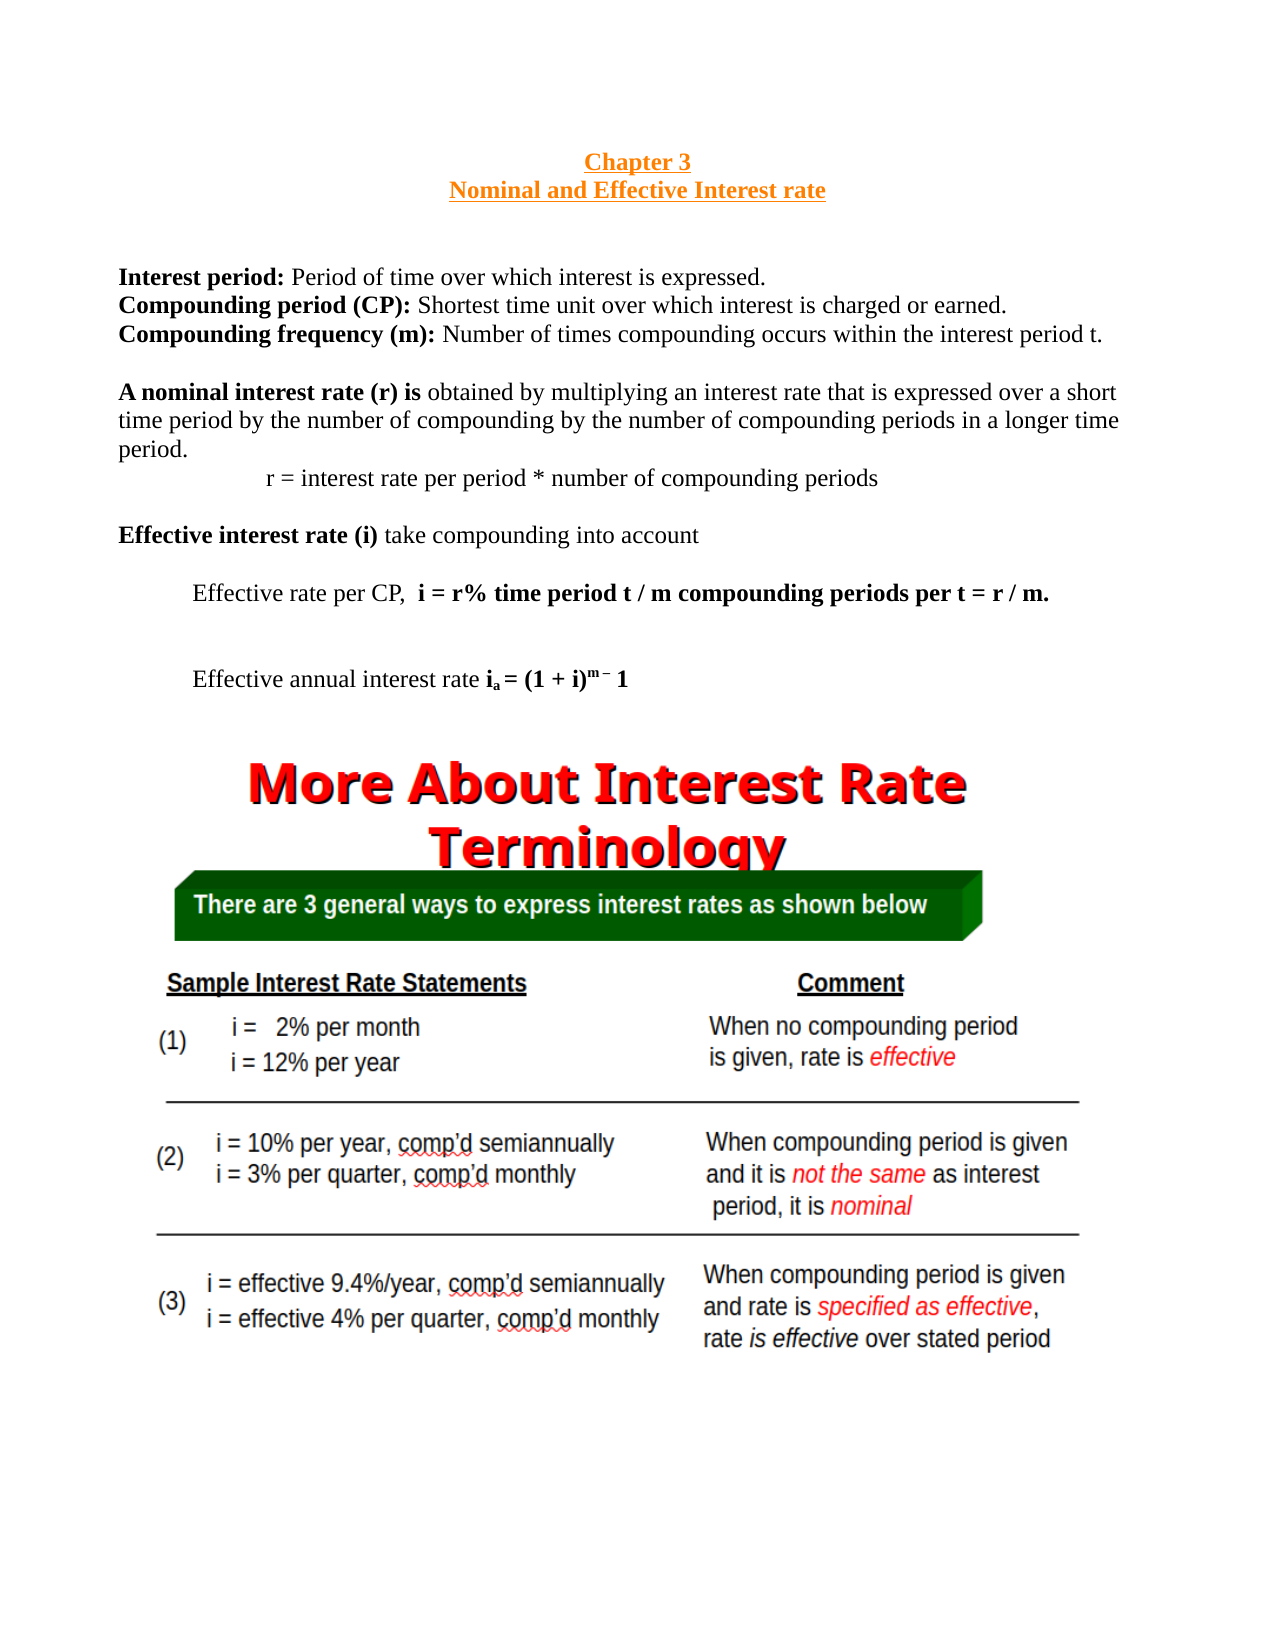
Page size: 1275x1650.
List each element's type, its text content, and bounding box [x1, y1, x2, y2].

text Compounding period (CP): Shortest time unit over which interest is charged or earned. [118, 291, 1157, 319]
text A nominal interest rate (r) is obtained by multiplying an interest rate that is expressed over a short time period by the number of compounding by the number of compounding periods in a longer time period. [118, 377, 1157, 463]
text Effective interest rate (i) take compounding into account [118, 521, 1157, 549]
picture [110, 750, 1088, 1408]
text r = interest rate per period * number of compounding periods [118, 463, 1157, 492]
text Nominal and Effective Interest rate [118, 176, 1157, 204]
text Interest period: Period of time over which interest is expressed. [118, 262, 1157, 291]
text Chapter 3 [118, 147, 1157, 176]
text Effective rate per CP, i = r% time period t / m compounding periods per t = r / m. [118, 578, 1157, 607]
text Effective annual interest rate ia = (1 + i)m – 1 [118, 664, 1157, 693]
text Compounding frequency (m): Number of times compounding occurs within the interest period t. [118, 319, 1157, 348]
